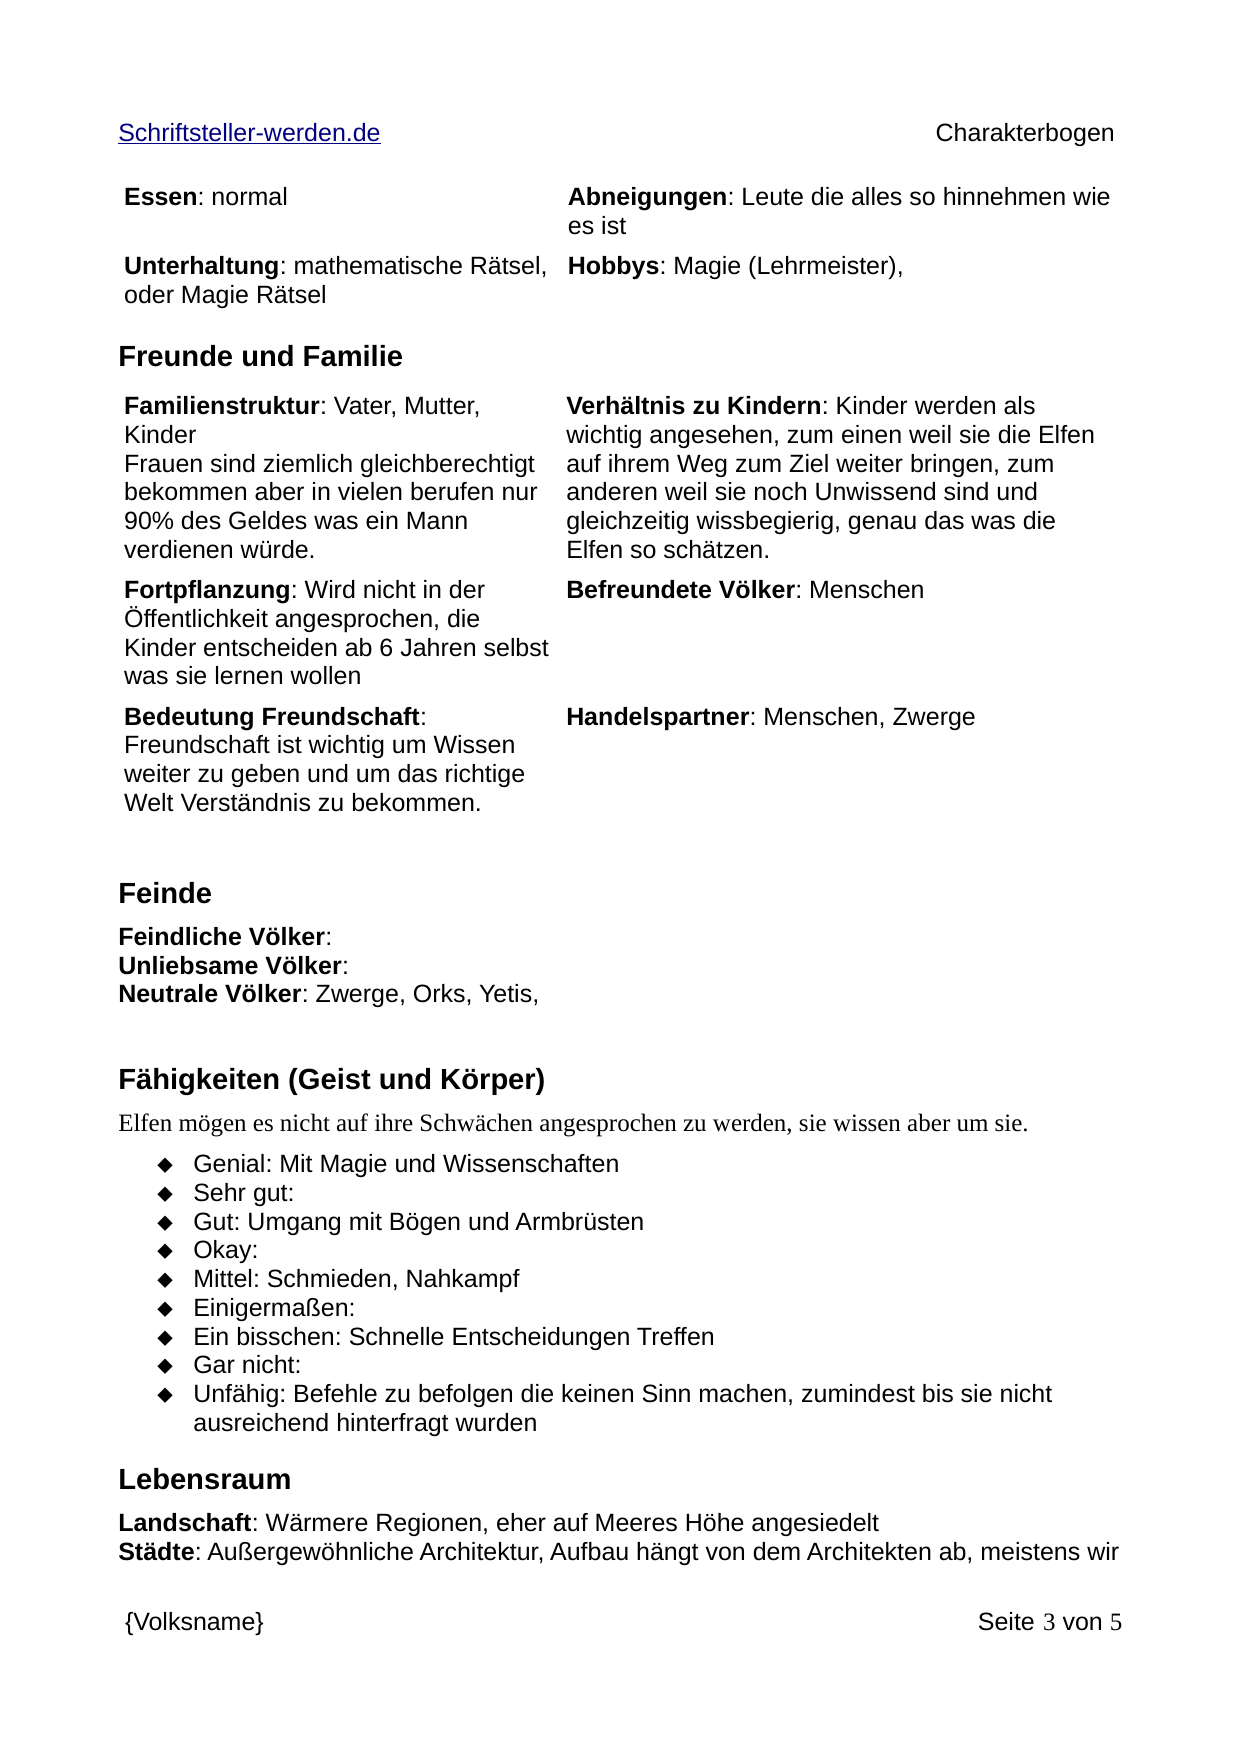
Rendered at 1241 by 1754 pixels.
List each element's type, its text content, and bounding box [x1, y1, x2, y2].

list Sehr gut: [156, 1178, 1122, 1207]
text Städte: Außergewöhnliche Architektur, Aufbau hängt von dem Architekten ab, meistens wir [118, 1537, 1122, 1565]
subtitle Feinde [118, 876, 1122, 909]
text Elfen mögen es nicht auf ihre Schwächen angesprochen zu werden, sie wissen aber um sie. [118, 1108, 1122, 1137]
list Ein bisschen: Schnelle Entscheidungen Treffen [156, 1322, 1122, 1351]
list Genial: Mit Magie und Wissenschaften [156, 1149, 1122, 1178]
table_cell Abneigungen: Leute die alles so hinnehmen wie es ist [562, 176, 1122, 245]
table_cell Befreundete Völker: Menschen [560, 569, 1122, 696]
table_header Familienstruktur: Vater, Mutter, Kinder Frauen sind ziemlich gleichberechtigt bekommen aber in vielen berufen nur 90% des Geldes was ein Mann verdienen würde. [118, 385, 560, 569]
table_header Verhältnis zu Kindern: Kinder werden als wichtig angesehen, zum einen weil sie die Elfen auf ihrem Weg zum Ziel weiter bringen, zum anderen weil sie noch Unwissend sind und gleichzeitig wissbegierig, genau das was die Elfen so schätzen. [560, 385, 1122, 569]
list Mittel: Schmieden, Nahkampf [156, 1264, 1122, 1293]
list Unfähig: Befehle zu befolgen die keinen Sinn machen, zumindest bis sie nicht ausreichend hinterfragt wurden [156, 1379, 1122, 1437]
list Gar nicht: [156, 1351, 1122, 1379]
text Feindliche Völker: [118, 922, 1122, 951]
subtitle Lebensraum [118, 1462, 1122, 1495]
list Einigermaßen: [156, 1293, 1122, 1322]
table_cell Bedeutung Freundschaft: Freundschaft ist wichtig um Wissen weiter zu geben und um das richtige Welt Verständnis zu bekommen. [118, 696, 560, 822]
list Okay: [156, 1236, 1122, 1264]
table_cell Essen: normal [118, 176, 562, 245]
table_cell Unterhaltung: mathematische Rätsel, oder Magie Rätsel [118, 245, 562, 314]
table_cell Hobbys: Magie (Lehrmeister), [562, 245, 1122, 314]
list Gut: Umgang mit Bögen und Armbrüsten [156, 1207, 1122, 1236]
subtitle Fähigkeiten (Geist und Körper) [118, 1062, 1122, 1096]
text Neutrale Völker: Zwerge, Orks, Yetis, [118, 979, 1122, 1008]
text Unliebsame Völker: [118, 951, 1122, 979]
subtitle Freunde und Familie [118, 339, 1122, 373]
text Landschaft: Wärmere Regionen, eher auf Meeres Höhe angesiedelt [118, 1508, 1122, 1537]
table_cell Handelspartner: Menschen, Zwerge [560, 696, 1122, 822]
table_cell Fortpflanzung: Wird nicht in der Öffentlichkeit angesprochen, die Kinder entscheiden ab 6 Jahren selbst was sie lernen wollen [118, 569, 560, 696]
